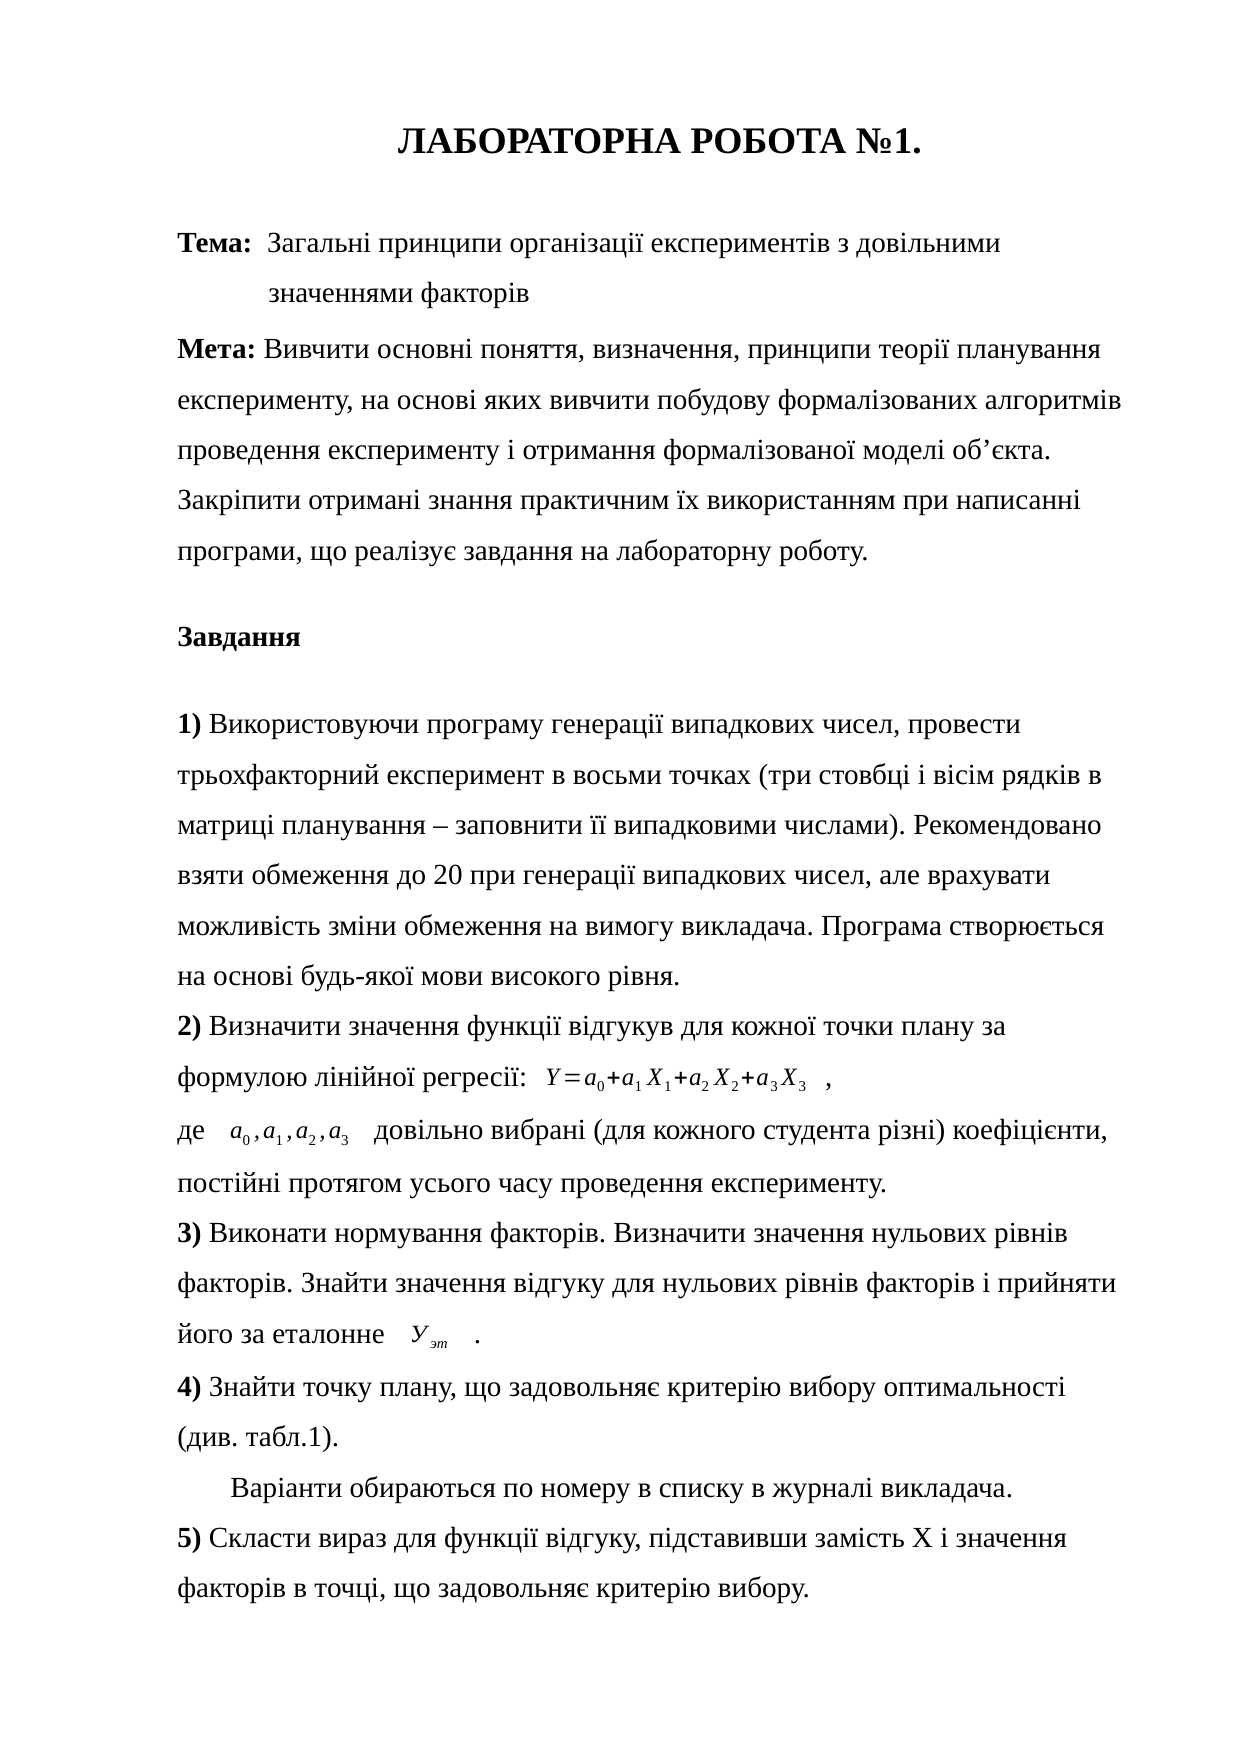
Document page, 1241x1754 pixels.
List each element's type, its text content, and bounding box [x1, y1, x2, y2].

text 4) Знайти точку плану, що задовольняє критерію вибору оптимальності (див. табл.1). [177, 1369, 1131, 1453]
subtitle Тема: Загальні принципи організації експериментів з довільними значеннями факторів [177, 225, 1144, 309]
text Завдання [177, 619, 1152, 652]
text Варіанти обираються по номеру в списку в журналі викладача. [177, 1470, 1131, 1503]
text ЛАБОРАТОРНА РОБОТА №1. [177, 118, 1152, 161]
text 3) Виконати нормування факторів. Визначити значення нульових рівнів факторів. Знайти значення відгуку для нульових рівнів факторів і прийняти його за еталонне . [177, 1215, 1131, 1352]
text 5) Скласти вираз для функції відгуку, підставивши замість Х i значення факторів в точці, що задовольняє критерію вибору. [177, 1520, 1150, 1604]
text де довільно вибрані (для кожного студента різні) коефіцієнти, постійні протягом усього часу проведення експерименту. [177, 1112, 1131, 1198]
text 1) Використовуючи програму генерації випадкових чисел, провести трьохфакторний експеримент в восьми точках (три стовбці і вісім рядків в матриці планування – заповнити її випадковими числами). Рекомендовано взяти обмеження до 20 при генерації випадкових чисел, але врахувати можливість зміни обмеження на вимогу викладача. Програма створюється на основі будь-якої мови високого рівня. [177, 707, 1131, 992]
text 2) Визначити значення функції відгукув для кожної точки плану за формулою лінійної регресії:, [177, 1008, 1131, 1095]
text Мета: Вивчити основні поняття, визначення, принципи теорії планування експерименту, на основі яких вивчити побудову формалізованих алгоритмів проведення експерименту і отримання формалізованої моделі об’єкта. Закріпити отримані знання практичним їх використанням при написанні програми, що реалізує завдання на лабораторну роботу. [177, 332, 1144, 566]
